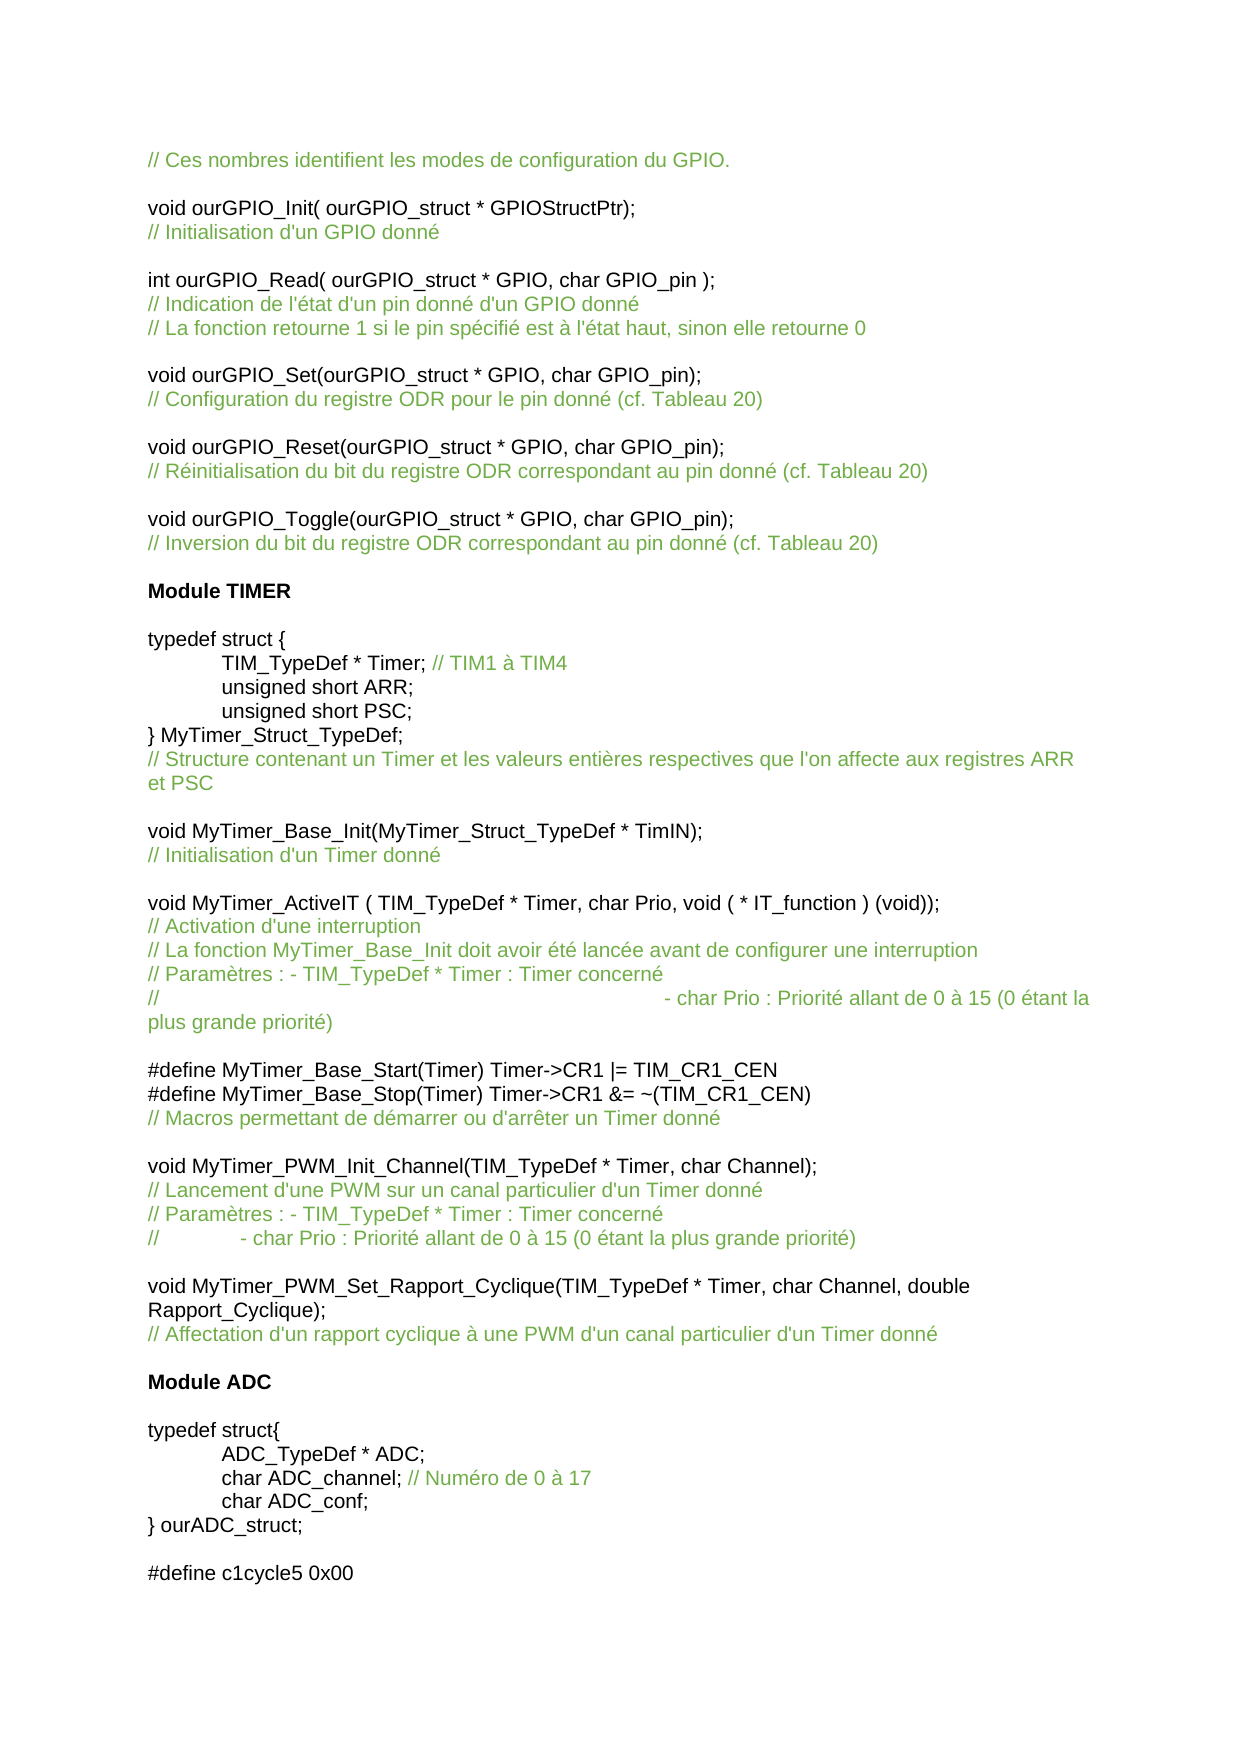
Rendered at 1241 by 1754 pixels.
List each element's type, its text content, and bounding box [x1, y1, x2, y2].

text // Configuration du registre ODR pour le pin donné (cf. Tableau 20) [148, 387, 1093, 411]
text unsigned short ARR; [148, 675, 1093, 699]
text typedef struct { [148, 627, 1093, 651]
text // Structure contenant un Timer et les valeurs entières respectives que l'on affecte aux registres ARR et PSC [148, 747, 1093, 794]
text void MyTimer_PWM_Set_Rapport_Cyclique(TIM_TypeDef * Timer, char Channel, double Rapport_Cyclique); [148, 1274, 1093, 1322]
text // Activation d'une interruption [148, 914, 1093, 938]
text char ADC_conf; [148, 1489, 1093, 1513]
text // Paramètres : - TIM_TypeDef * Timer : Timer concerné [148, 1202, 1093, 1226]
text char ADC_channel; // Numéro de 0 à 17 [148, 1465, 1093, 1489]
text TIM_TypeDef * Timer; // TIM1 à TIM4 [148, 651, 1093, 675]
text ADC_TypeDef * ADC; [148, 1441, 1093, 1465]
text #define MyTimer_Base_Start(Timer) Timer->CR1 |= TIM_CR1_CEN [148, 1058, 1093, 1082]
text int ourGPIO_Read( ourGPIO_struct * GPIO, char GPIO_pin ); [148, 267, 1093, 291]
text // Affectation d'un rapport cyclique à une PWM d'un canal particulier d'un Timer donné [148, 1322, 1093, 1346]
text void ourGPIO_Reset(ourGPIO_struct * GPIO, char GPIO_pin); [148, 435, 1093, 459]
text // La fonction retourne 1 si le pin spécifié est à l'état haut, sinon elle retourne 0 [148, 315, 1093, 339]
text // Ces nombres identifient les modes de configuration du GPIO. [148, 148, 1093, 172]
text // Paramètres : - TIM_TypeDef * Timer : Timer concerné [148, 962, 1093, 986]
text void MyTimer_Base_Init(MyTimer_Struct_TypeDef * TimIN); [148, 818, 1093, 842]
text Module ADC [148, 1369, 1093, 1393]
text // Initialisation d'un GPIO donné [148, 219, 1093, 243]
text // Inversion du bit du registre ODR correspondant au pin donné (cf. Tableau 20) [148, 531, 1093, 555]
text void MyTimer_ActiveIT ( TIM_TypeDef * Timer, char Prio, void ( * IT_function ) (void)); [148, 890, 1093, 914]
text } MyTimer_Struct_TypeDef; [148, 723, 1093, 747]
text // Lancement d'une PWM sur un canal particulier d'un Timer donné [148, 1178, 1093, 1202]
text void ourGPIO_Toggle(ourGPIO_struct * GPIO, char GPIO_pin); [148, 507, 1093, 531]
text void MyTimer_PWM_Init_Channel(TIM_TypeDef * Timer, char Channel); [148, 1154, 1093, 1178]
text // Initialisation d'un Timer donné [148, 842, 1093, 866]
text // Macros permettant de démarrer ou d'arrêter un Timer donné [148, 1106, 1093, 1130]
text unsigned short PSC; [148, 699, 1093, 723]
text } ourADC_struct; [148, 1513, 1093, 1537]
text void ourGPIO_Set(ourGPIO_struct * GPIO, char GPIO_pin); [148, 363, 1093, 387]
text #define MyTimer_Base_Stop(Timer) Timer->CR1 &= ~(TIM_CR1_CEN) [148, 1082, 1093, 1106]
text Module TIMER [148, 579, 1093, 603]
text #define c1cycle5 0x00 [148, 1561, 1093, 1585]
text // - char Prio : Priorité allant de 0 à 15 (0 étant la plus grande priorité) [148, 986, 1093, 1034]
text void ourGPIO_Init( ourGPIO_struct * GPIOStructPtr); [148, 196, 1093, 219]
text typedef struct{ [148, 1417, 1093, 1441]
text // Indication de l'état d'un pin donné d'un GPIO donné [148, 291, 1093, 315]
text // - char Prio : Priorité allant de 0 à 15 (0 étant la plus grande priorité) [148, 1226, 1093, 1250]
text // Réinitialisation du bit du registre ODR correspondant au pin donné (cf. Tableau 20) [148, 459, 1093, 483]
text // La fonction MyTimer_Base_Init doit avoir été lancée avant de configurer une interruption [148, 938, 1093, 962]
